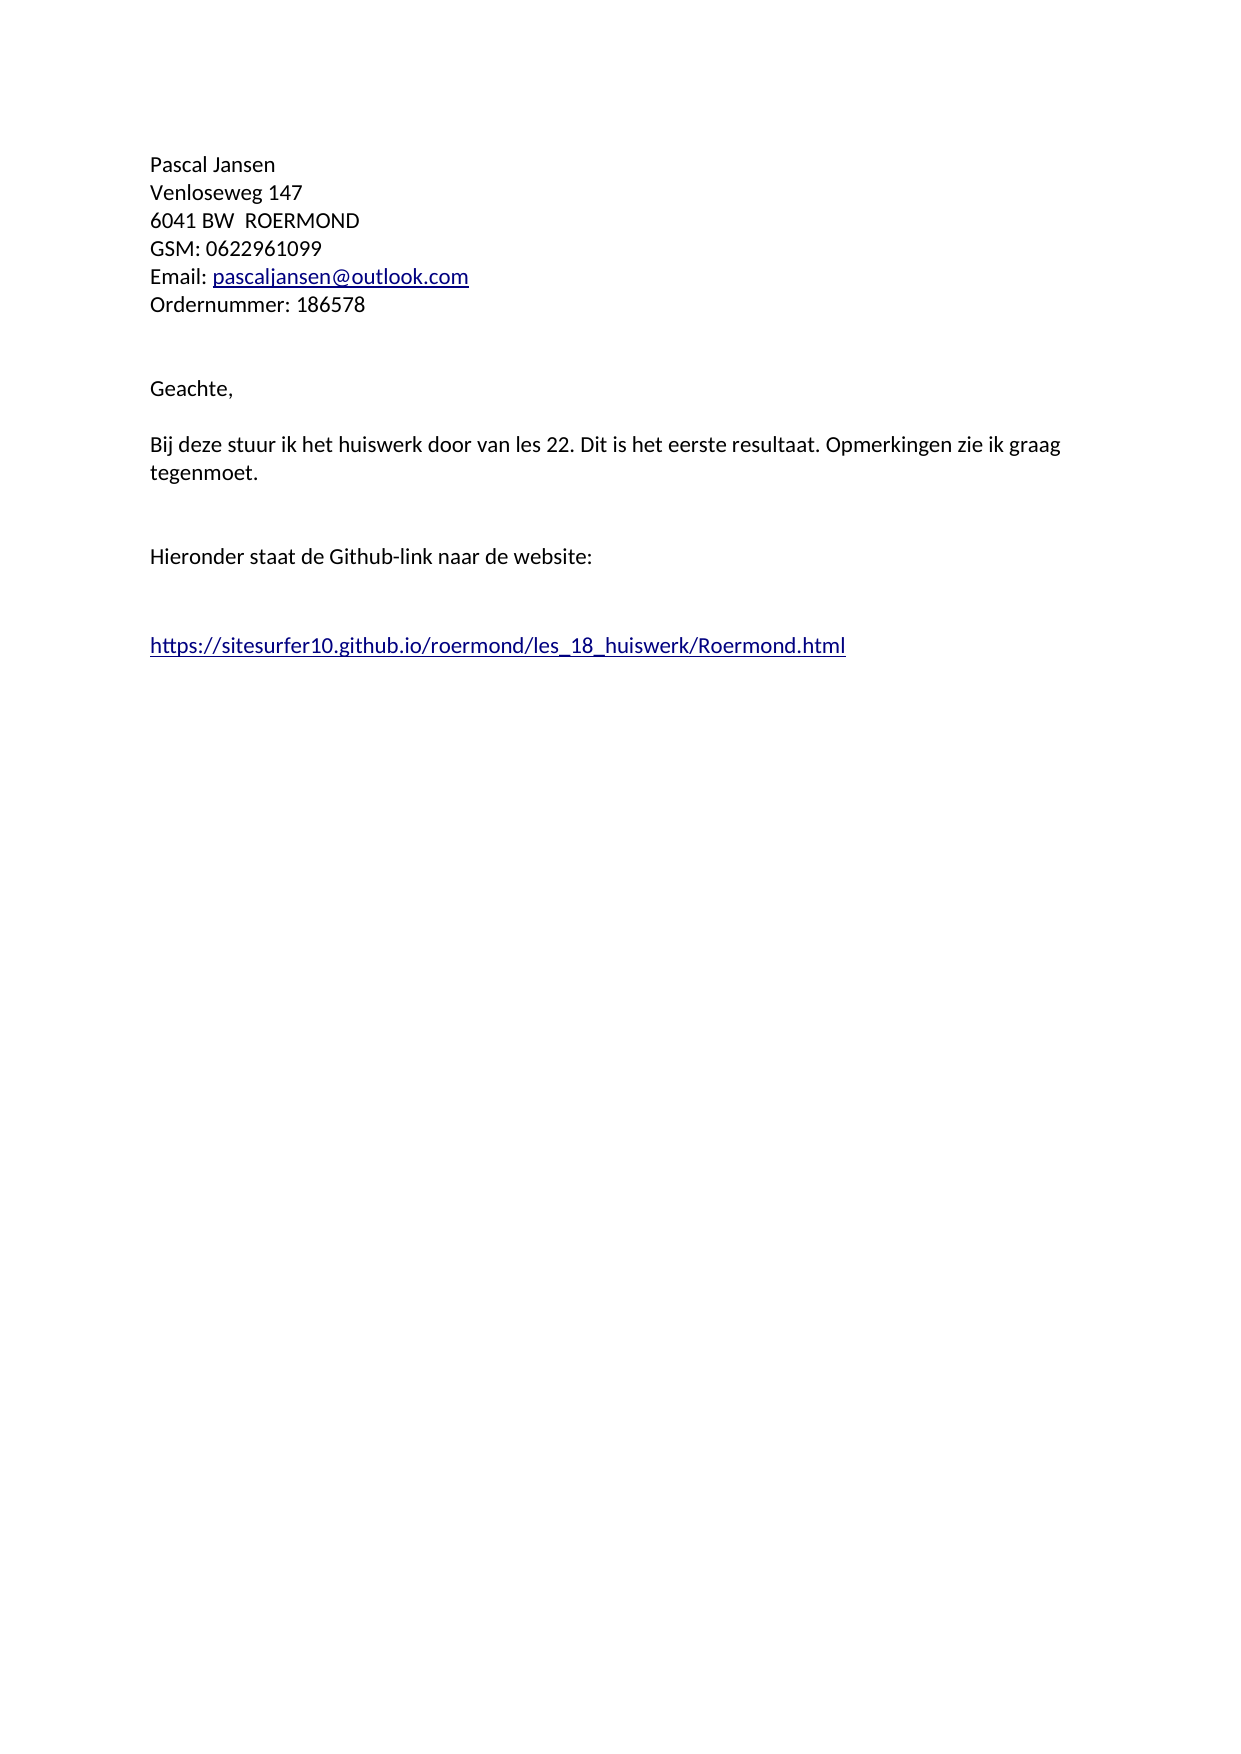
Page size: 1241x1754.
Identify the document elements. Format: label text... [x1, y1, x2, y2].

text Hieronder staat de Github-link naar de website: [150, 542, 1090, 570]
text Venloseweg 147 [150, 178, 1090, 206]
text Ordernummer: 186578 [150, 290, 1090, 318]
text Pascal Jansen [150, 150, 1090, 178]
text GSM: 0622961099 [150, 234, 1090, 262]
text Geachte, [150, 374, 1090, 402]
text https://sitesurfer10.github.io/roermond/les_18_huiswerk/Roermond.html [150, 632, 1090, 660]
text 6041 BW ROERMOND [150, 206, 1090, 234]
text Bij deze stuur ik het huiswerk door van les 22. Dit is het eerste resultaat. Opmerkingen zie ik graag tegenmoet. [150, 430, 1090, 486]
text Email: pascaljansen@outlook.com [150, 262, 1090, 290]
